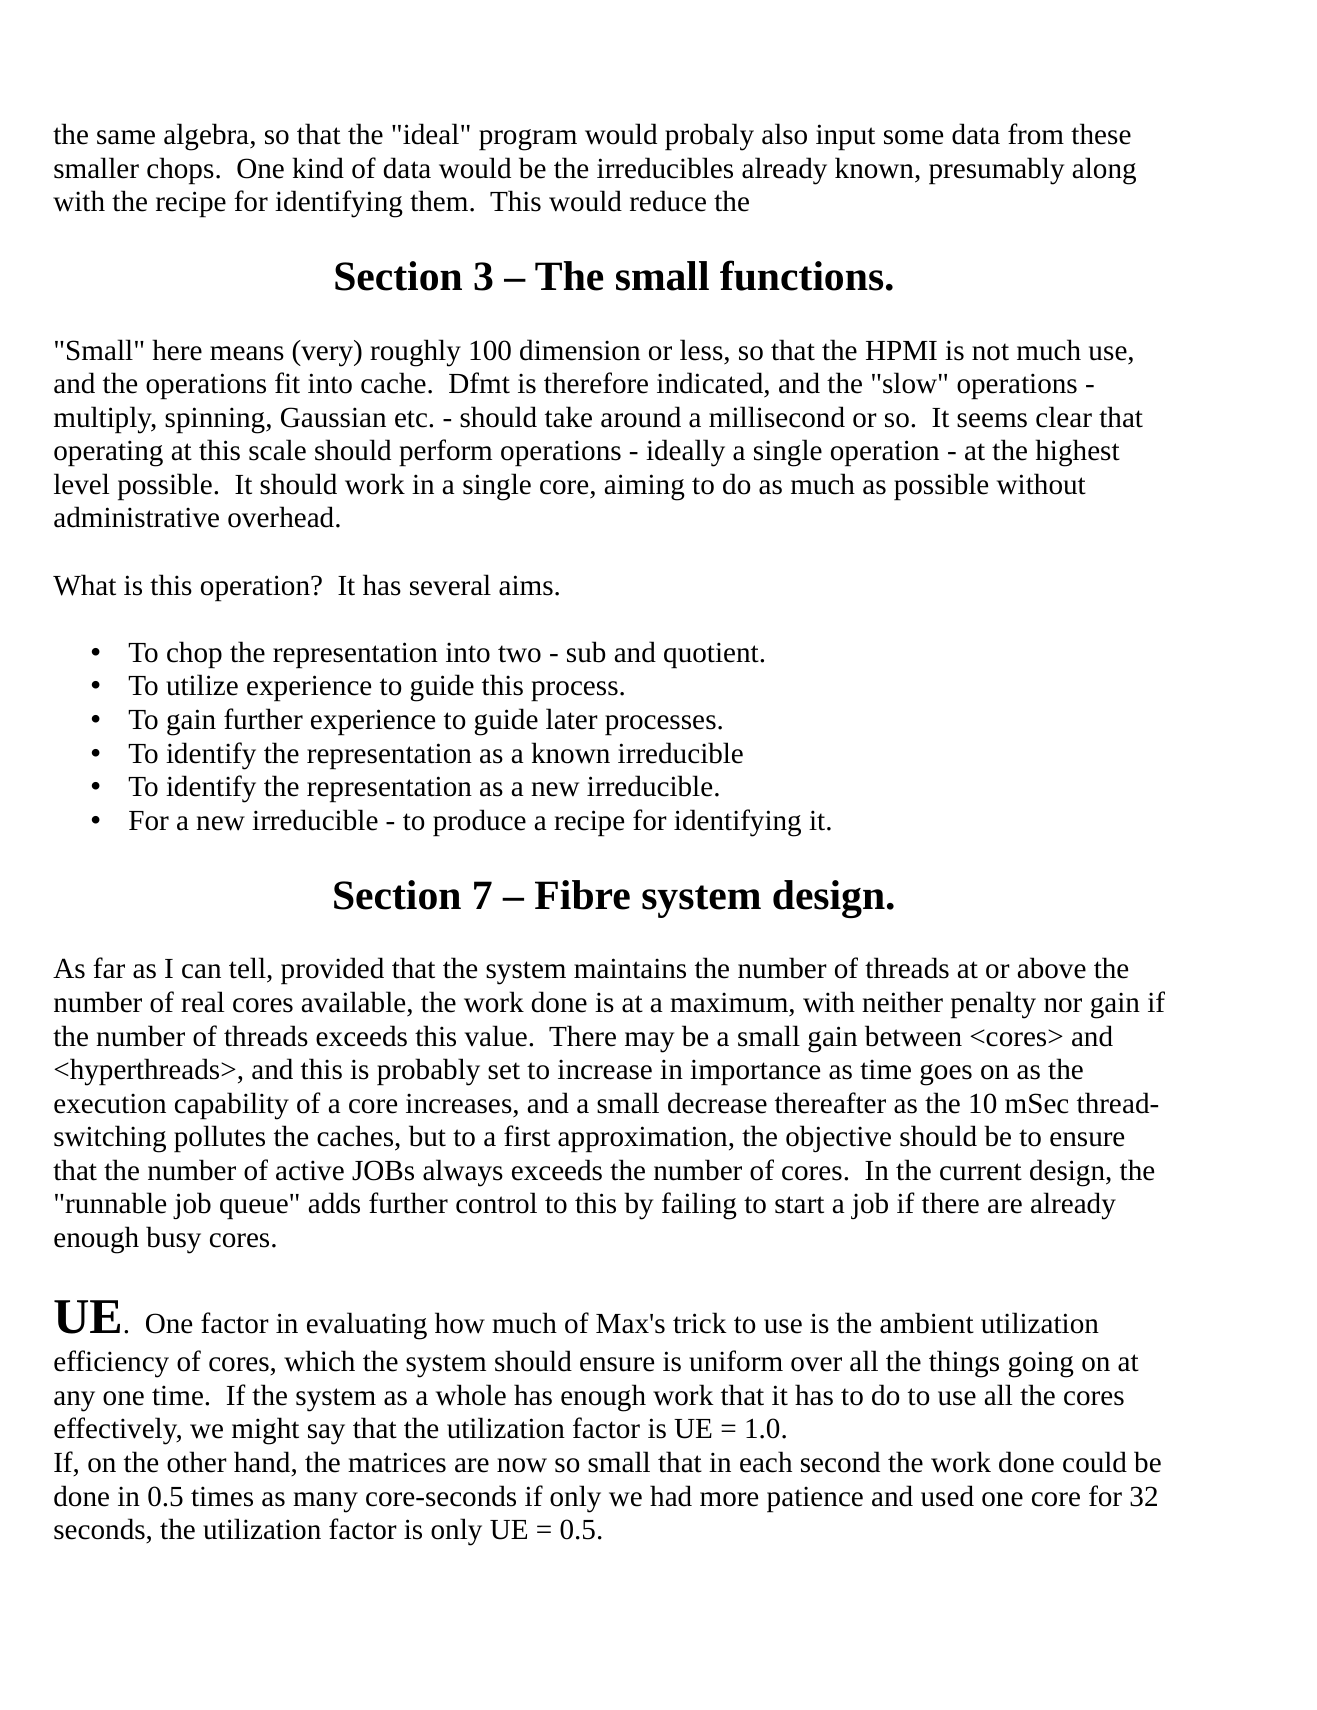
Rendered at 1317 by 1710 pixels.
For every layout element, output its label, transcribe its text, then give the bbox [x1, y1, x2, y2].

list To identify the representation as a known irreducible [91, 736, 1174, 769]
text the same algebra, so that the "ideal" program would probaly also input some data from these smaller chops. One kind of data would be the irreducibles already known, presumably along with the recipe for identifying them. This would reduce the [53, 117, 1174, 218]
list To chop the representation into two - sub and quotient. [91, 635, 1174, 668]
list To gain further experience to guide later processes. [91, 702, 1174, 736]
text Section 3 – The small functions. [53, 251, 1174, 299]
list For a new irreducible - to produce a recipe for identifying it. [91, 803, 1174, 837]
text If, on the other hand, the matrices are now so small that in each second the work done could be done in 0.5 times as many core-seconds if only we had more patience and used one core for 32 seconds, the utilization factor is only UE = 0.5. [53, 1445, 1174, 1546]
list To identify the representation as a new irreducible. [91, 769, 1174, 803]
text Section 7 – Fibre system design. [53, 870, 1174, 918]
list To utilize experience to guide this process. [91, 668, 1174, 702]
text What is this operation? It has several aims. [53, 568, 1174, 601]
text UE. One factor in evaluating how much of Max's trick to use is the ambient utilization efficiency of cores, which the system should ensure is uniform over all the things going on at any one time. If the system as a whole has enough work that it has to do to use all the cores effectively, we might say that the utilization factor is UE = 1.0. [53, 1287, 1174, 1445]
text As far as I can tell, provided that the system maintains the number of threads at or above the number of real cores available, the work done is at a maximum, with neither penalty nor gain if the number of threads exceeds this value. There may be a small gain between <cores> and <hyperthreads>, and this is probably set to increase in importance as time goes on as the execution capability of a core increases, and a small decrease thereafter as the 10 mSec thread-switching pollutes the caches, but to a first approximation, the objective should be to ensure that the number of active JOBs always exceeds the number of cores. In the current design, the "runnable job queue" adds further control to this by failing to start a job if there are already enough busy cores. [53, 952, 1174, 1253]
text "Small" here means (very) roughly 100 dimension or less, so that the HPMI is not much use, and the operations fit into cache. Dfmt is therefore indicated, and the "slow" operations - multiply, spinning, Gaussian etc. - should take around a millisecond or so. It seems clear that operating at this scale should perform operations - ideally a single operation - at the highest level possible. It should work in a single core, aiming to do as much as possible without administrative overhead. [53, 333, 1174, 534]
